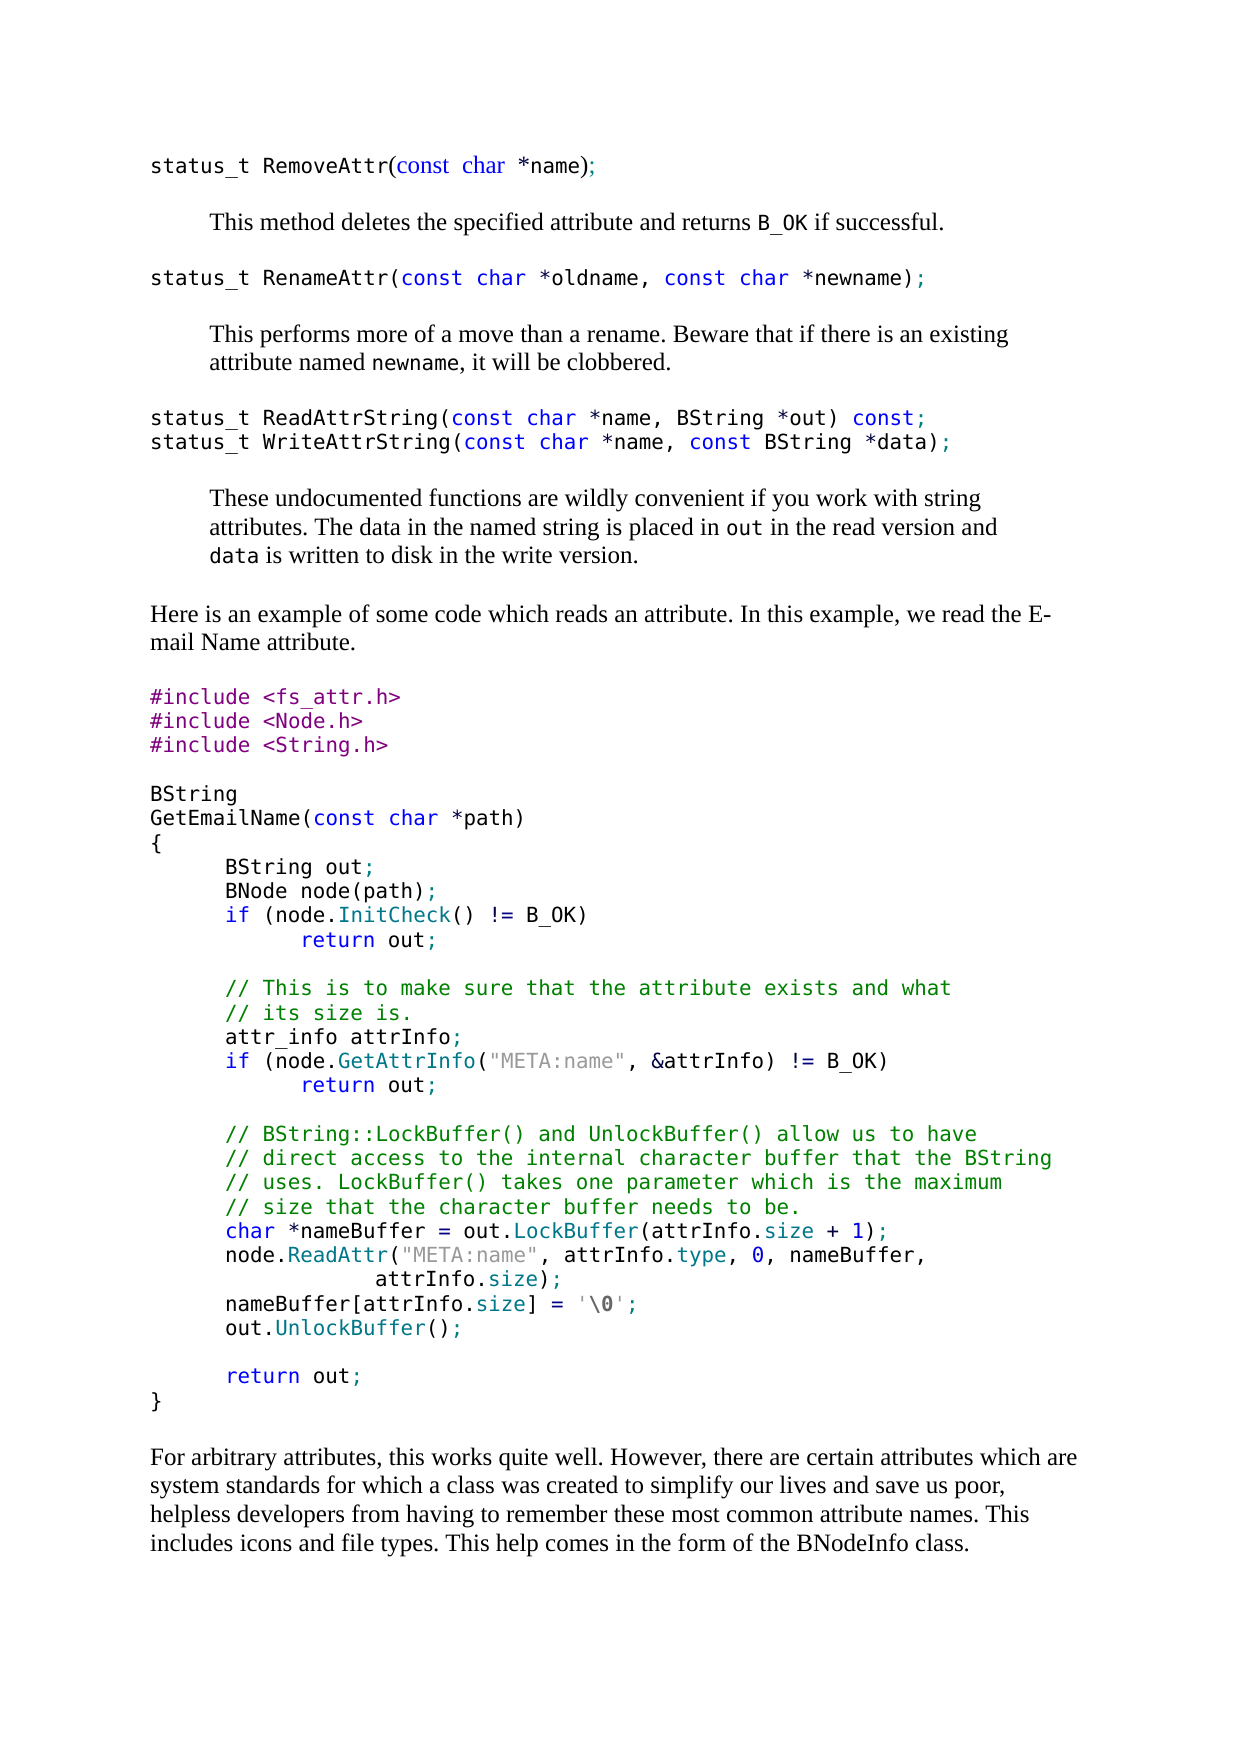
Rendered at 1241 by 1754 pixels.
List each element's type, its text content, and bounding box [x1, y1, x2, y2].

text status_t RemoveAttr(const char *name); [150, 150, 1090, 179]
text This method deletes the specified attribute and returns B_OK if successful. [209, 207, 1031, 236]
text This performs more of a move than a rename. Beware that if there is an existing attribute named newname, it will be clobbered. [209, 319, 1031, 376]
text nameBuffer[attrInfo.size] = '\0'; [150, 1292, 1090, 1316]
text // This is to make sure that the attribute exists and what [150, 976, 1090, 1001]
text BString [150, 782, 1090, 806]
text out.UnlockBuffer(); [150, 1316, 1090, 1340]
text Here is an example of some code which reads an attribute. In this example, we read the E-mail Name attribute. [150, 599, 1090, 656]
text GetEmailName(const char *path) [150, 806, 1090, 831]
text // BString::LockBuffer() and UnlockBuffer() allow us to have [150, 1122, 1090, 1146]
text // its size is. [150, 1001, 1090, 1025]
text These undocumented functions are wildly convenient if you work with string attributes. The data in the named string is placed in out in the read version and data is written to disk in the write version. [209, 483, 1031, 569]
text status_t ReadAttrString(const char *name, BString *out) const; [150, 406, 1090, 430]
text attrInfo.size); [150, 1267, 1090, 1292]
text status_t RenameAttr(const char *oldname, const char *newname); [150, 266, 1090, 290]
text #include <fs_attr.h> [150, 685, 1090, 709]
text { [150, 831, 1090, 855]
text if (node.GetAttrInfo("META:name", &attrInfo) != B_OK) [150, 1049, 1090, 1073]
text // direct access to the internal character buffer that the BString [150, 1146, 1090, 1170]
text status_t WriteAttrString(const char *name, const BString *data); [150, 430, 1090, 454]
text char *nameBuffer = out.LockBuffer(attrInfo.size + 1); [150, 1219, 1090, 1243]
text For arbitrary attributes, this works quite well. However, there are certain attributes which are system standards for which a class was created to simplify our lives and save us poor, helpless developers from having to remember these most common attribute names. This includes icons and file types. This help comes in the form of the BNodeInfo class. [150, 1442, 1090, 1557]
text return out; [150, 1364, 1090, 1389]
text // uses. LockBuffer() takes one parameter which is the maximum [150, 1170, 1090, 1195]
text BString out; [150, 855, 1090, 879]
text if (node.InitCheck() != B_OK) [150, 903, 1090, 928]
text #include <String.h> [150, 733, 1090, 758]
text return out; [150, 1073, 1090, 1098]
text } [150, 1389, 1090, 1413]
text BNode node(path); [150, 879, 1090, 903]
text node.ReadAttr("META:name", attrInfo.type, 0, nameBuffer, [150, 1243, 1090, 1267]
text #include <Node.h> [150, 709, 1090, 733]
text // size that the character buffer needs to be. [150, 1195, 1090, 1219]
text return out; [150, 928, 1090, 952]
text attr_info attrInfo; [150, 1025, 1090, 1049]
